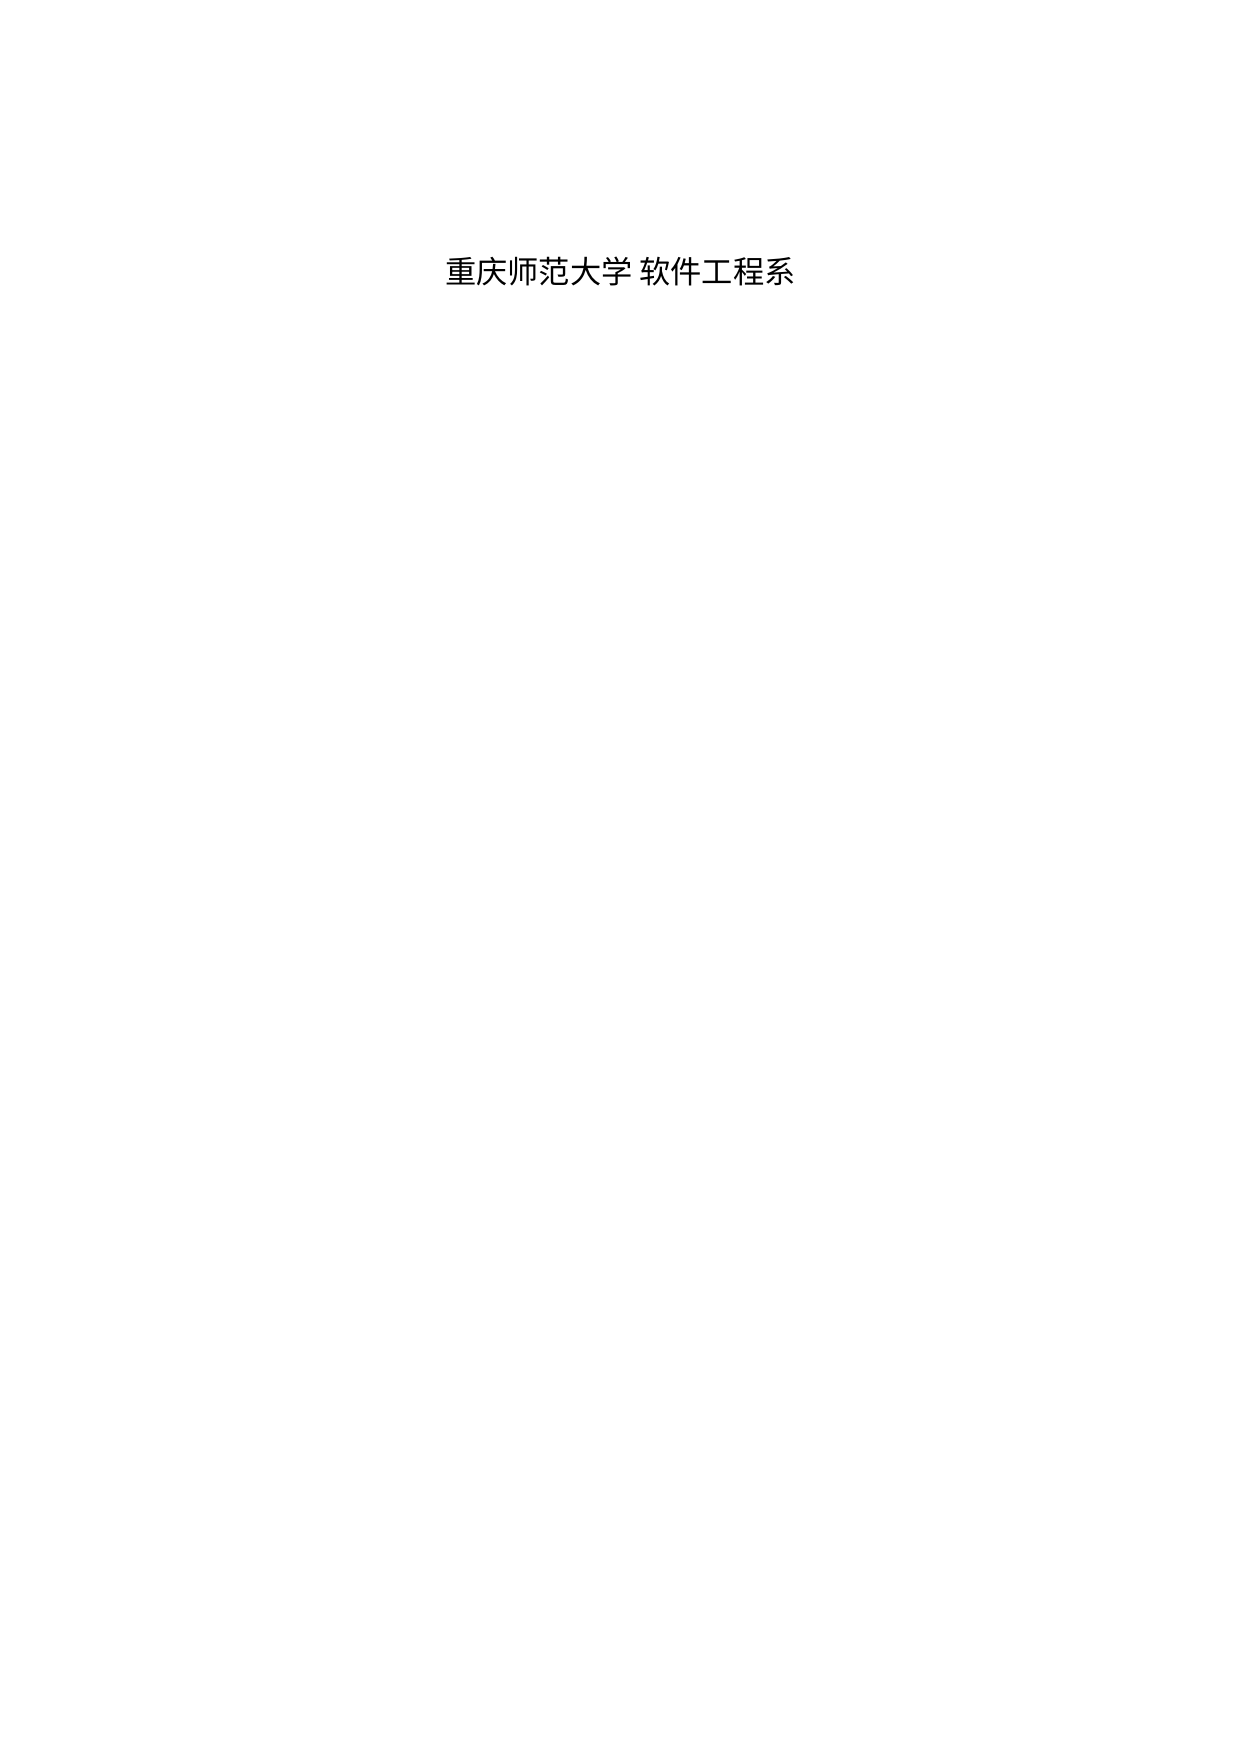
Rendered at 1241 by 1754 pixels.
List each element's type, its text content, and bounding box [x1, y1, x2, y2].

text 重庆师范大学 软件工程系 [118, 247, 1122, 292]
